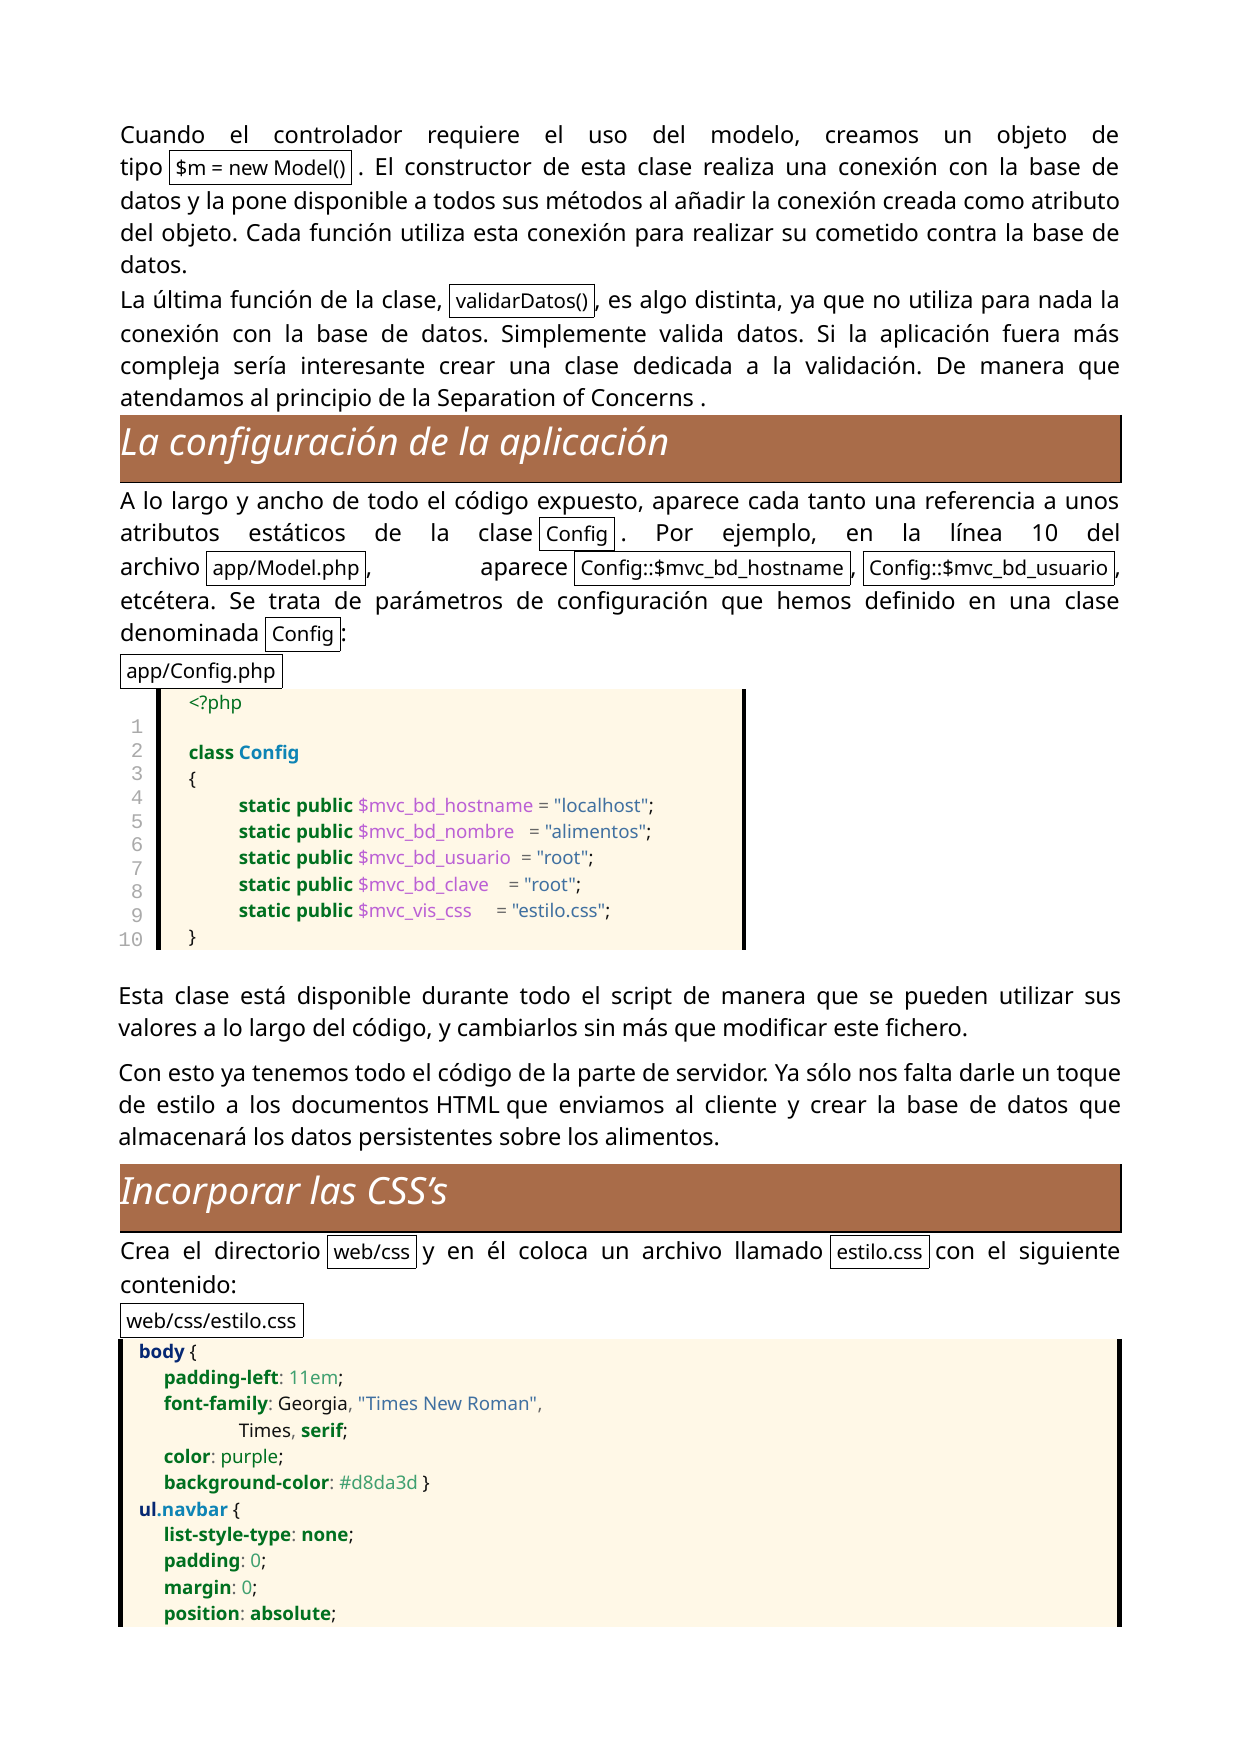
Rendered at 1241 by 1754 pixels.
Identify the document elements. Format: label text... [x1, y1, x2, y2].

text margin: 0; [123, 1574, 1117, 1601]
subtitle Incorporar las CSS’s [120, 1164, 1120, 1231]
text app/Config.php [121, 655, 282, 688]
subtitle La configuración de la aplicación [120, 415, 1120, 482]
text background-color: #d8da3d } [123, 1469, 1117, 1496]
text Times, serif; [123, 1417, 1117, 1443]
table_header <?php class Config { static public $mvc_bd_hostname = "localhost"; static public $mvc_bd_nombre = "alimentos"; static public $mvc_bd_usuario = "root"; static public $mvc_bd_clave = "root"; static public $mvc_vis_css = "estilo.css"; } [156, 950, 746, 979]
text A lo largo y ancho de todo el código expuesto, aparece cada tanto una referencia a unos atributos estáticos de la clase Config . Por ejemplo, en la línea 10 del archivo app/Model.php, aparece Config::$mvc_bd_hostname, Config::$mvc_bd_usuario, etcétera. Se trata de parámetros de configuración que hemos definido en una clase denominada Config: [120, 484, 1121, 651]
text [283, 654, 1121, 688]
text padding-left: 11em; [123, 1364, 1117, 1391]
table_header 1 2 3 4 5 6 7 8 9 10 [118, 689, 156, 979]
text La última función de la clase, validarDatos(), es algo distinta, ya que no utiliza para nada la conexión con la base de datos. Simplemente valida datos. Si la aplicación fuera más compleja sería interesante crear una clase dedicada a la validación. De manera que atendamos al principio de la Separation of Concerns . [120, 283, 1121, 413]
text font-family: Georgia, "Times New Roman", [123, 1391, 1117, 1417]
text Crea el directorio web/css y en él coloca un archivo llamado estilo.css con el siguiente contenido: [120, 1234, 1121, 1300]
text Esta clase está disponible durante todo el script de manera que se pueden utilizar sus valores a lo largo del código, y cambiarlos sin más que modificar este fichero. [118, 979, 1122, 1043]
text ul.navbar { [123, 1496, 1117, 1521]
text Cuando el controlador requiere el uso del modelo, creamos un objeto de tipo $m = new Model() . El constructor de esta clase realiza una conexión con la base de datos y la pone disponible a todos sus métodos al añadir la conexión creada como atributo del objeto. Cada función utiliza esta conexión para realizar su cometido contra la base de datos. [120, 118, 1121, 280]
text body { [123, 1339, 1117, 1364]
text color: purple; [123, 1443, 1117, 1469]
text padding: 0; [123, 1548, 1117, 1574]
text list-style-type: none; [123, 1521, 1117, 1548]
text web/css/estilo.css [121, 1304, 303, 1337]
text [304, 1303, 1121, 1337]
text Con esto ya tenemos todo el código de la parte de servidor. Ya sólo nos falta darle un toque de estilo a los documentos HTML que enviamos al cliente y crear la base de datos que almacenará los datos persistentes sobre los alimentos. [118, 1056, 1122, 1152]
text position: absolute; [123, 1601, 1117, 1627]
